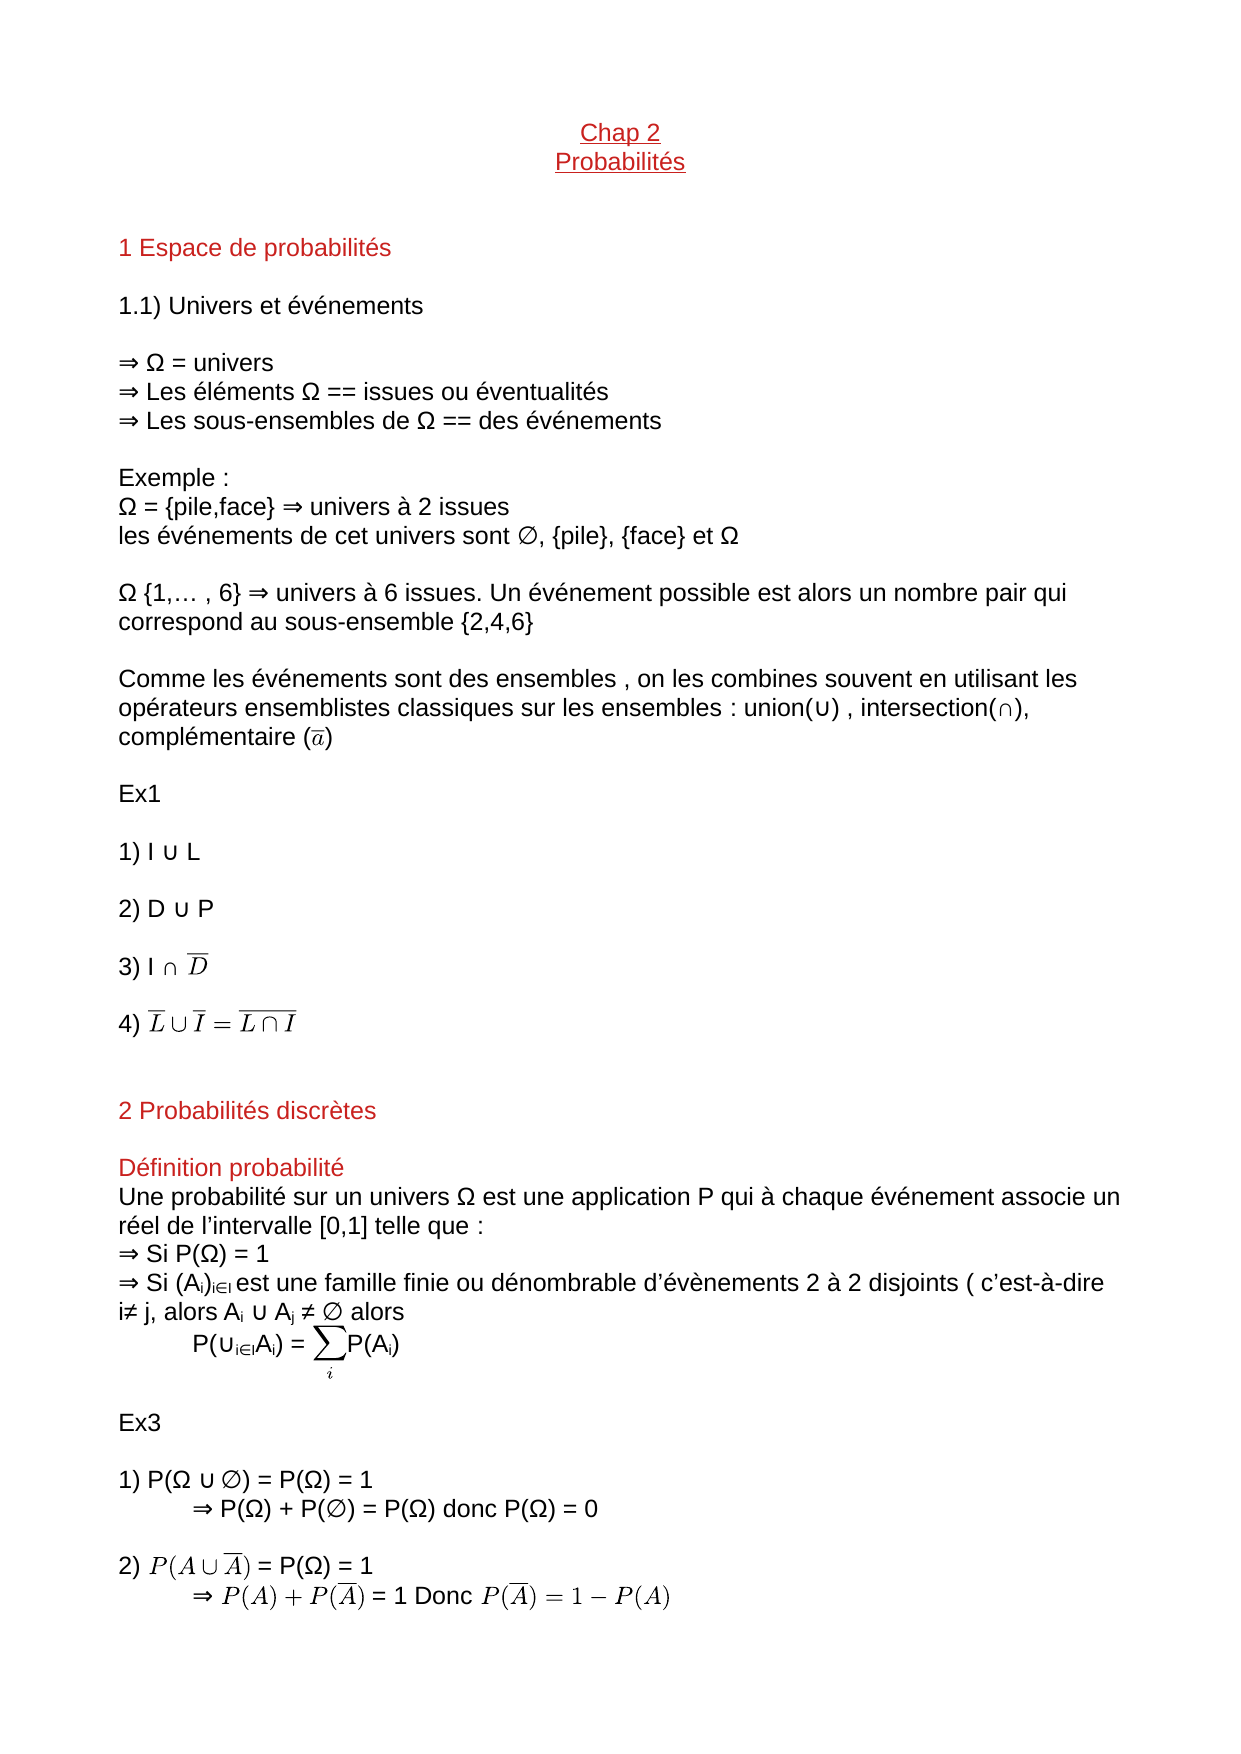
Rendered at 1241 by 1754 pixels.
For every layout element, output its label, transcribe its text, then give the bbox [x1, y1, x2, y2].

text 2) = P(Ω) = 1 [118, 1551, 1122, 1581]
text ⇒ = 1 Donc [118, 1581, 1122, 1611]
text P(∪i∈IAi) = [118, 1326, 329, 1379]
text ⇒ P(Ω) + P(∅) = P(Ω) donc P(Ω) = 0 [118, 1494, 1122, 1523]
text Comme les événements sont des ensembles , on les combines souvent en utilisant les opérateurs ensemblistes classiques sur les ensembles : union(∪) , intersection(∩), complémentaire () [118, 664, 1122, 751]
text 4) [118, 1009, 1122, 1038]
text 2 Probabilités discrètes [118, 1096, 1122, 1124]
text 1) P(Ω ∪ ∅) = P(Ω) = 1 [118, 1465, 1122, 1494]
text Chap 2 [118, 118, 1122, 147]
text Une probabilité sur un univers Ω est une application P qui à chaque événement associe un réel de l’intervalle [0,1] telle que : [118, 1182, 1122, 1239]
text P(Ai) [332, 1326, 1122, 1379]
text ⇒ Si P(Ω) = 1 [118, 1239, 1122, 1268]
text ⇒ Les sous-ensembles de Ω == des événements [118, 406, 1122, 434]
text 3) I ∩ [118, 952, 1122, 981]
text Ex1 [118, 779, 1122, 808]
text ⇒ Ω = univers [118, 348, 1122, 377]
text Ω = {pile,face} ⇒ univers à 2 issues [118, 492, 1122, 521]
text ⇒ Si (Ai)i∈I est une famille finie ou dénombrable d’évènements 2 à 2 disjoints ( c’est-à-dire i≠ j, alors Ai ∪ Aj ≠ ∅ alors [118, 1268, 1122, 1326]
text Ω {1,… , 6} ⇒ univers à 6 issues. Un événement possible est alors un nombre pair qui correspond au sous-ensemble {2,4,6} [118, 578, 1122, 636]
text les événements de cet univers sont ∅, {pile}, {face} et Ω [118, 521, 1122, 549]
text Définition probabilité [118, 1153, 1122, 1182]
text Ex3 [118, 1408, 1122, 1436]
text Exemple : [118, 463, 1122, 492]
text 1) I ∪ L [118, 837, 1122, 866]
text ⇒ Les éléments Ω == issues ou éventualités [118, 377, 1122, 406]
text 1 Espace de probabilités [118, 233, 1122, 262]
text 2) D ∪ P [118, 894, 1122, 923]
text Probabilités [118, 147, 1122, 176]
text 1.1) Univers et événements [118, 291, 1122, 319]
